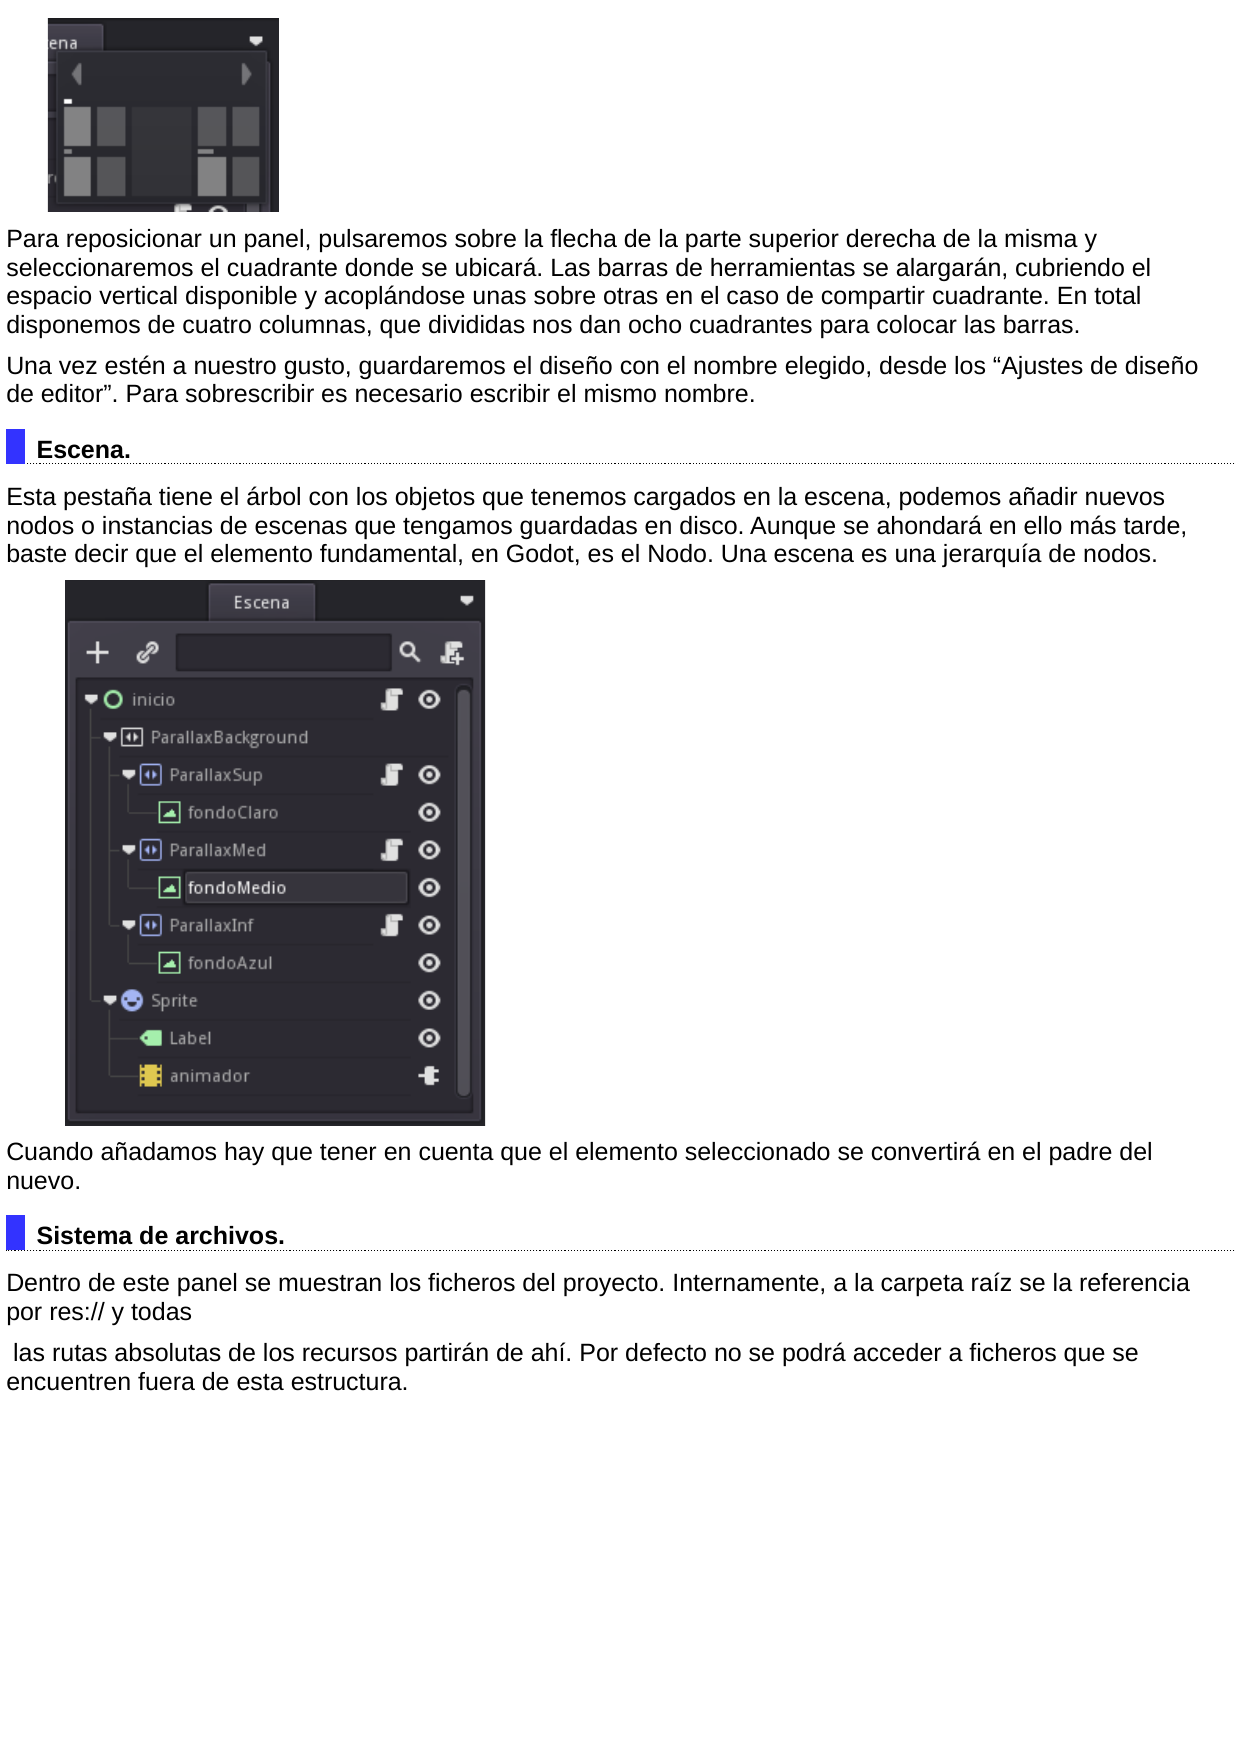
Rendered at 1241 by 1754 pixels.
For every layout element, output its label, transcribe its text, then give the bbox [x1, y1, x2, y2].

picture [47, 18, 279, 212]
subtitle Sistema de archivos. [25, 1215, 1234, 1250]
subtitle Escena. [25, 429, 1234, 463]
text Cuando añadamos hay que tener en cuenta que el elemento seleccionado se convertirá en el padre del nuevo. [6, 580, 1234, 1194]
text las rutas absolutas de los recursos partirán de ahí. Por defecto no se podrá acceder a ficheros que se encuentren fuera de esta estructura. [6, 1338, 1234, 1395]
text Para reposicionar un panel, pulsaremos sobre la flecha de la parte superior derecha de la misma y seleccionaremos el cuadrante donde se ubicará. Las barras de herramientas se alargarán, cubriendo el espacio vertical disponible y acoplándose unas sobre otras en el caso de compartir cuadrante. En total disponemos de cuatro columnas, que divididas nos dan ocho cuadrantes para colocar las barras. [6, 6, 1234, 339]
text Esta pestaña tiene el árbol con los objetos que tenemos cargados en la escena, podemos añadir nuevos nodos o instancias de escenas que tengamos guardadas en disco. Aunque se ahondará en ello más tarde, baste decir que el elemento fundamental, en Godot, es el Nodo. Una escena es una jerarquía de nodos. [6, 482, 1234, 568]
text Dentro de este panel se muestran los ficheros del proyecto. Internamente, a la carpeta raíz se la referencia por res:// y todas [6, 1268, 1234, 1326]
picture [65, 580, 486, 1126]
text Una vez estén a nuestro gusto, guardaremos el diseño con el nombre elegido, desde los “Ajustes de diseño de editor”. Para sobrescribir es necesario escribir el mismo nombre. [6, 351, 1234, 408]
